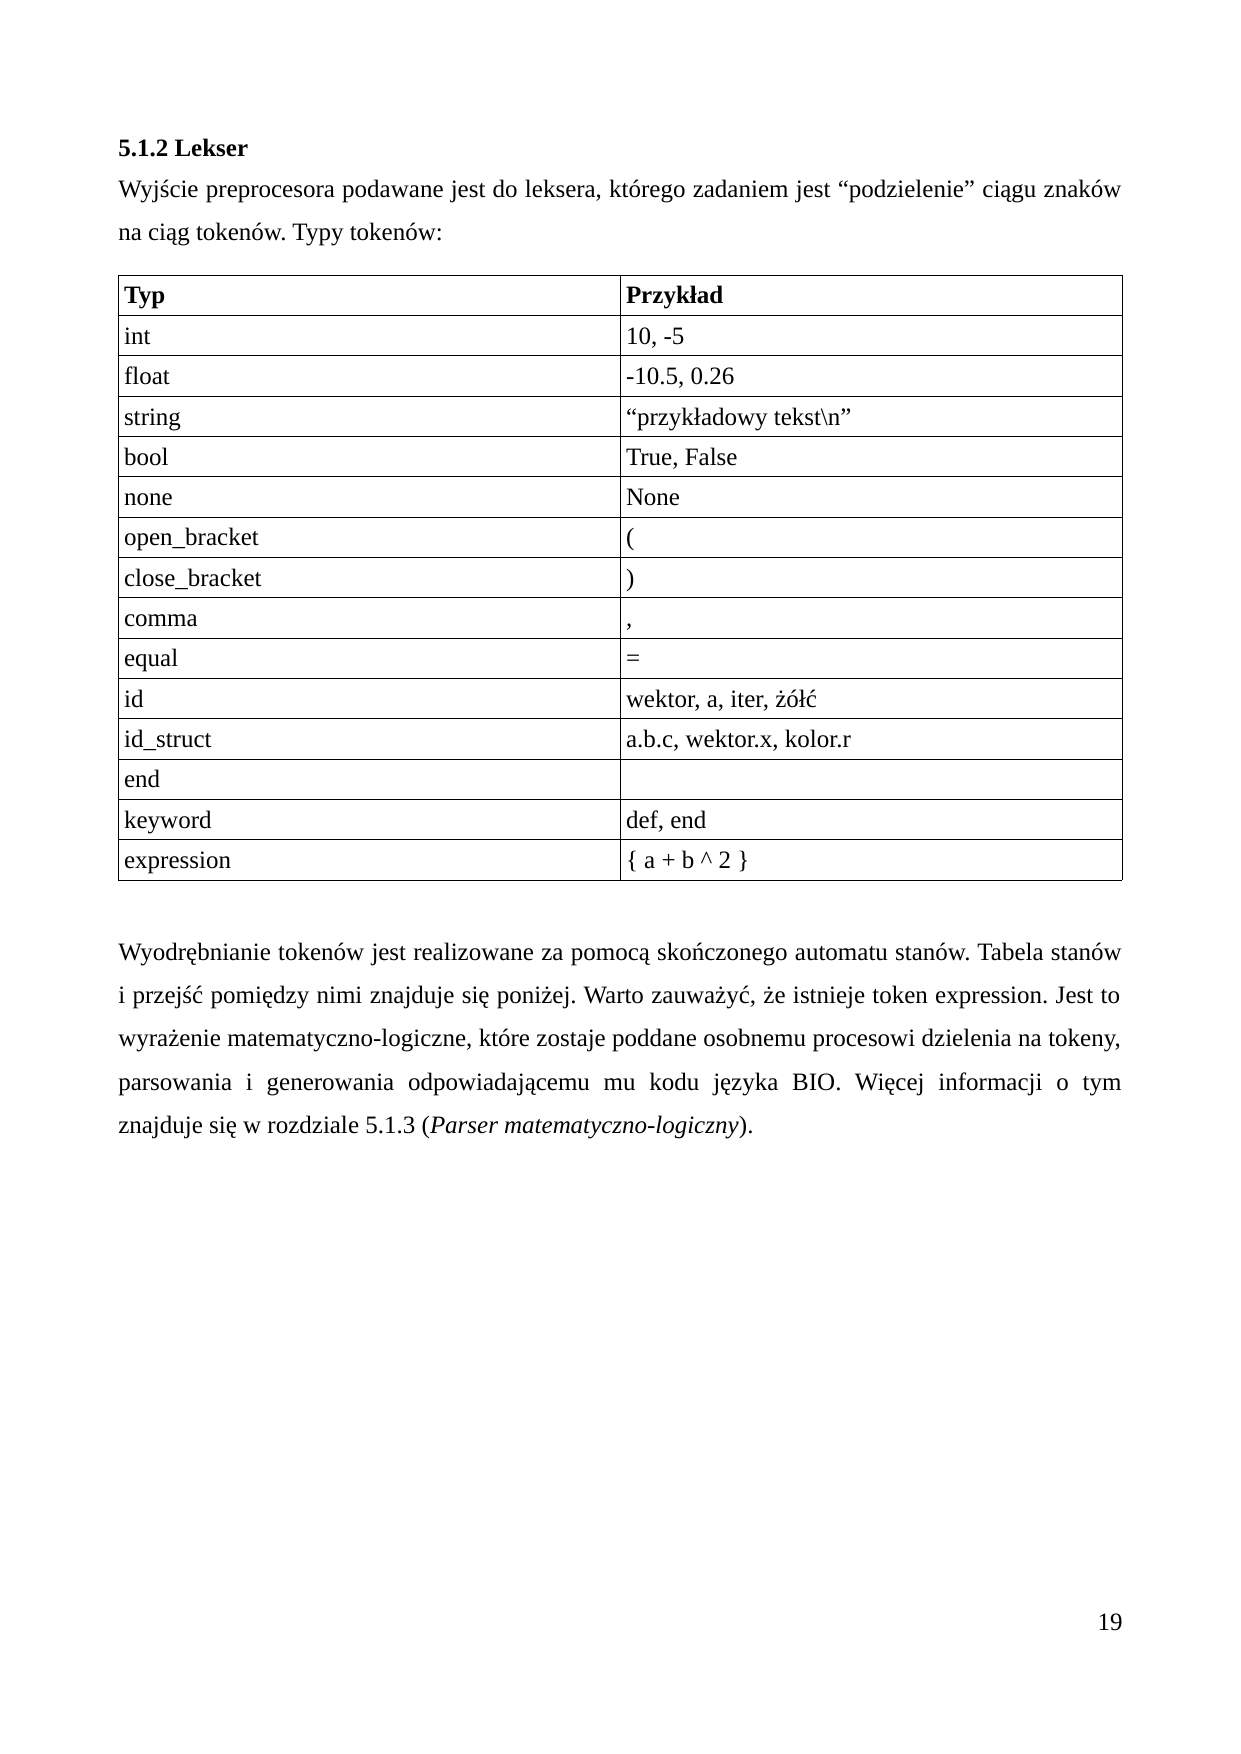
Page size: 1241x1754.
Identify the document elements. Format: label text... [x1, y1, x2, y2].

table_cell id [119, 679, 620, 718]
table_cell close_bracket [119, 558, 620, 597]
table_header Przykład [621, 276, 1122, 315]
table_cell wektor, a, iter, żółć [621, 679, 1122, 718]
text Wyjście preprocesora podawane jest do leksera, którego zadaniem jest “podzielenie” ciągu znaków na ciąg tokenów. Typy tokenów: [118, 174, 1122, 246]
table_cell -10.5, 0.26 [621, 356, 1122, 396]
table_cell equal [119, 639, 620, 678]
table_cell int [119, 316, 620, 355]
table_cell ( [621, 518, 1122, 557]
table_cell bool [119, 437, 620, 476]
table_cell string [119, 397, 620, 436]
table_cell end [119, 760, 620, 799]
table_cell “przykładowy tekst\n” [621, 397, 1122, 436]
table_cell None [621, 477, 1122, 517]
table_cell a.b.c, wektor.x, kolor.r [621, 719, 1122, 758]
table_cell expression [119, 840, 620, 879]
table_cell def, end [621, 800, 1122, 839]
table_cell = [621, 639, 1122, 678]
table_cell float [119, 356, 620, 396]
table_cell , [621, 598, 1122, 638]
table_cell comma [119, 598, 620, 638]
text Wyodrębnianie tokenów jest realizowane za pomocą skończonego automatu stanów. Tabela stanów i przejść pomiędzy nimi znajduje się poniżej. Warto zauważyć, że istnieje token expression. Jest to wyrażenie matematyczno-logiczne, które zostaje poddane osobnemu procesowi dzielenia na tokeny, parsowania i generowania odpowiadającemu mu kodu języka BIO. Więcej informacji o tym znajduje się w rozdziale 5.1.3 (Parser matematyczno-logiczny). [118, 937, 1122, 1138]
table_cell none [119, 477, 620, 517]
table_cell { a + b ^ 2 } [621, 840, 1122, 879]
table_cell id_struct [119, 719, 620, 758]
subtitle 5.1.2 Lekser [118, 133, 1122, 161]
table_header Typ [119, 276, 620, 315]
table_cell open_bracket [119, 518, 620, 557]
table_cell True, False [621, 437, 1122, 476]
table_cell 10, -5 [621, 316, 1122, 355]
table_cell ) [621, 558, 1122, 597]
table_cell keyword [119, 800, 620, 839]
table_cell [621, 760, 1122, 799]
